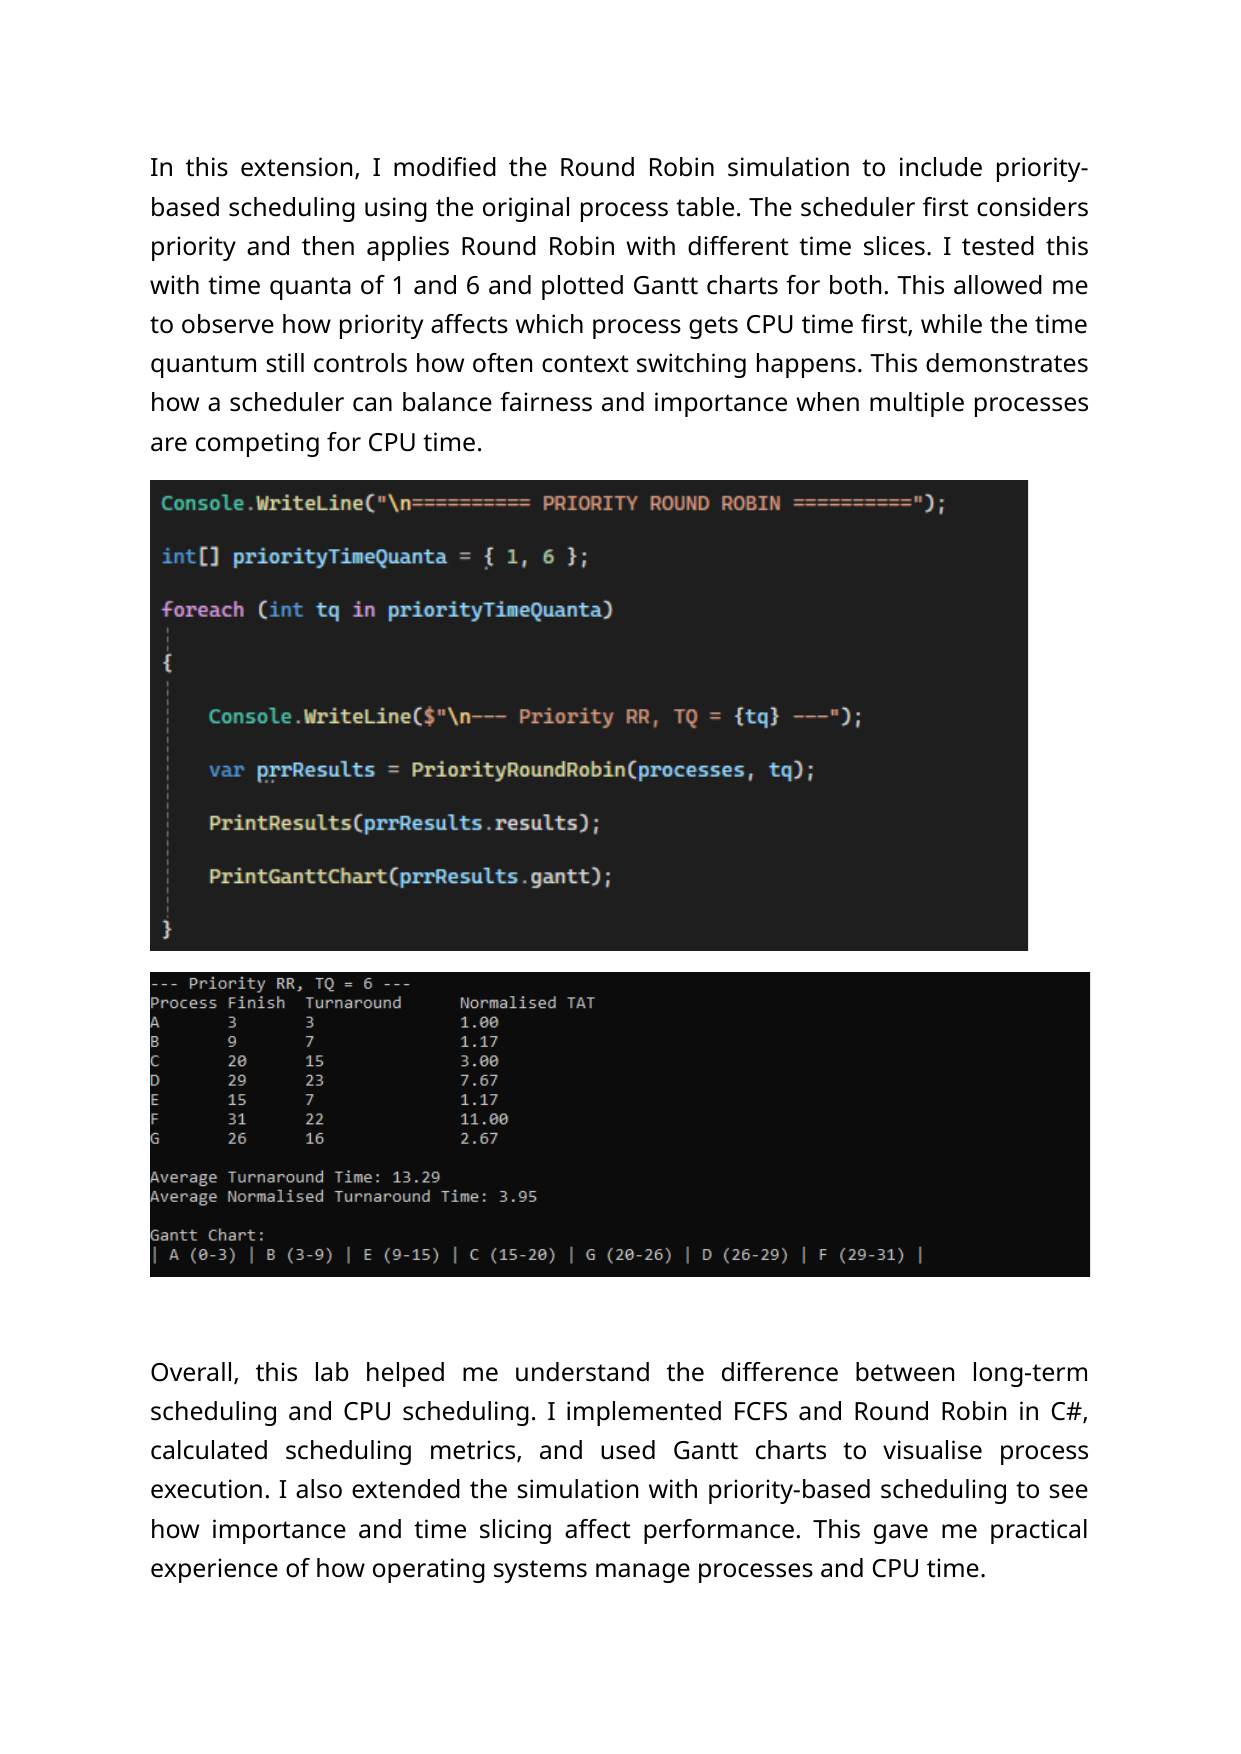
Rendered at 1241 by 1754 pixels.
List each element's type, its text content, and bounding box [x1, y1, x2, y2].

text In this extension, I modified the Round Robin simulation to include priority-based scheduling using the original process table. The scheduler first considers priority and then applies Round Robin with different time slices. I tested this with time quanta of 1 and 6 and plotted Gantt charts for both. This allowed me to observe how priority affects which process gets CPU time first, while the time quantum still controls how often context switching happens. This demonstrates how a scheduler can balance fairness and importance when multiple processes are competing for CPU time. [150, 150, 1090, 458]
text Overall, this lab helped me understand the difference between long-term scheduling and CPU scheduling. I implemented FCFS and Round Robin in C#, calculated scheduling metrics, and used Gantt charts to visualise process execution. I also extended the simulation with priority-based scheduling to see how importance and time slicing affect performance. This gave me practical experience of how operating systems manage processes and CPU time. [150, 1355, 1090, 1584]
